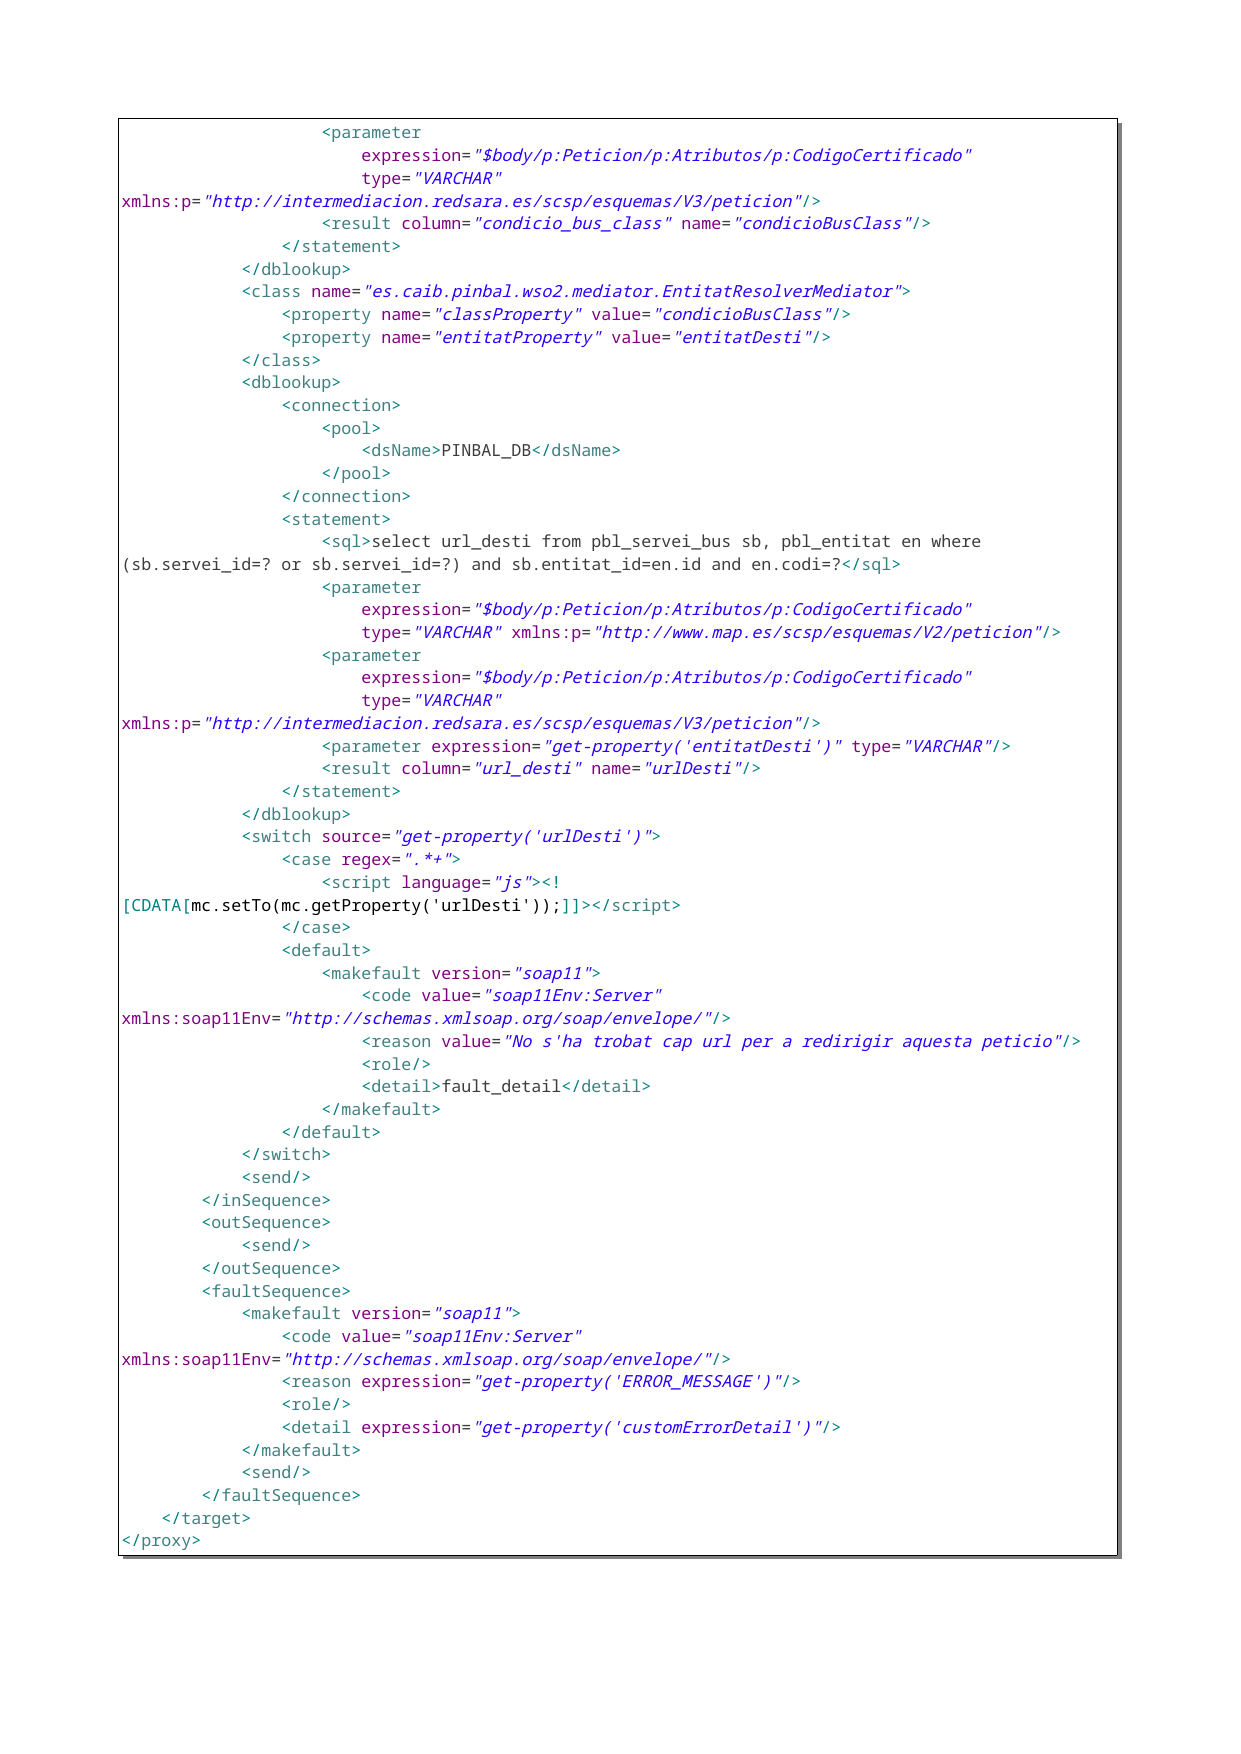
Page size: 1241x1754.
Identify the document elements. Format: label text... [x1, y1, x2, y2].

text </case> [119, 913, 1117, 936]
text </class> [119, 345, 1117, 368]
text <switch source="get-property('urlDesti')"> [119, 822, 1117, 845]
text <result column="url_desti" name="urlDesti"/> [119, 754, 1117, 777]
text </connection> [119, 481, 1117, 504]
text <send/> [119, 1458, 1117, 1481]
text </makefault> [119, 1094, 1117, 1117]
text <sql>select url_desti from pbl_servei_bus sb, pbl_entitat en where (sb.servei_id=? or sb.servei_id=?) and sb.entitat_id=en.id and en.codi=?</sql> [119, 527, 1117, 572]
text expression="$body/p:Peticion/p:Atributos/p:CodigoCertificado" [119, 663, 1117, 686]
text <pool> [119, 413, 1117, 436]
text <parameter [119, 640, 1117, 663]
text type="VARCHAR" xmlns:p="http://intermediacion.redsara.es/scsp/esquemas/V3/peticion"/> [119, 163, 1117, 209]
text <send/> [119, 1231, 1117, 1253]
text </target> [119, 1503, 1117, 1526]
text <script language="js"><![CDATA[mc.setTo(mc.getProperty('urlDesti'));]]></script> [119, 867, 1117, 913]
text <role/> [119, 1390, 1117, 1412]
text expression="$body/p:Peticion/p:Atributos/p:CodigoCertificado" [119, 595, 1117, 618]
text </proxy> [119, 1526, 1117, 1555]
text <reason expression="get-property('ERROR_MESSAGE')"/> [119, 1367, 1117, 1390]
text <role/> [119, 1049, 1117, 1072]
text </dblookup> [119, 254, 1117, 277]
text </pool> [119, 459, 1117, 481]
text <statement> [119, 504, 1117, 527]
text <reason value="No s'ha trobat cap url per a redirigir aquesta peticio"/> [119, 1026, 1117, 1049]
text <property name="classProperty" value="condicioBusClass"/> [119, 300, 1117, 322]
text </switch> [119, 1140, 1117, 1163]
text <default> [119, 936, 1117, 958]
text </outSequence> [119, 1253, 1117, 1276]
text expression="$body/p:Peticion/p:Atributos/p:CodigoCertificado" [119, 141, 1117, 163]
text <detail>fault_detail</detail> [119, 1072, 1117, 1094]
text </faultSequence> [119, 1481, 1117, 1503]
text <case regex=".*+"> [119, 845, 1117, 867]
text <outSequence> [119, 1208, 1117, 1231]
text </statement> [119, 232, 1117, 254]
text <makefault version="soap11"> [119, 958, 1117, 981]
text <parameter expression="get-property('entitatDesti')" type="VARCHAR"/> [119, 731, 1117, 754]
text <connection> [119, 391, 1117, 413]
text <parameter [119, 119, 1117, 141]
text <code value="soap11Env:Server" xmlns:soap11Env="http://schemas.xmlsoap.org/soap/envelope/"/> [119, 981, 1117, 1026]
text <faultSequence> [119, 1276, 1117, 1299]
text <detail expression="get-property('customErrorDetail')"/> [119, 1412, 1117, 1435]
text type="VARCHAR" xmlns:p="http://intermediacion.redsara.es/scsp/esquemas/V3/peticion"/> [119, 686, 1117, 731]
text <class name="es.caib.pinbal.wso2.mediator.EntitatResolverMediator"> [119, 277, 1117, 300]
text <property name="entitatProperty" value="entitatDesti"/> [119, 322, 1117, 345]
text <code value="soap11Env:Server" xmlns:soap11Env="http://schemas.xmlsoap.org/soap/envelope/"/> [119, 1322, 1117, 1367]
text </dblookup> [119, 799, 1117, 822]
text <dsName>PINBAL_DB</dsName> [119, 436, 1117, 459]
text <parameter [119, 572, 1117, 595]
text <send/> [119, 1163, 1117, 1185]
text <makefault version="soap11"> [119, 1299, 1117, 1322]
text <dblookup> [119, 368, 1117, 391]
text </default> [119, 1117, 1117, 1140]
text </makefault> [119, 1435, 1117, 1458]
text </inSequence> [119, 1185, 1117, 1208]
text <result column="condicio_bus_class" name="condicioBusClass"/> [119, 209, 1117, 232]
text type="VARCHAR" xmlns:p="http://www.map.es/scsp/esquemas/V2/peticion"/> [119, 618, 1117, 640]
text </statement> [119, 777, 1117, 799]
